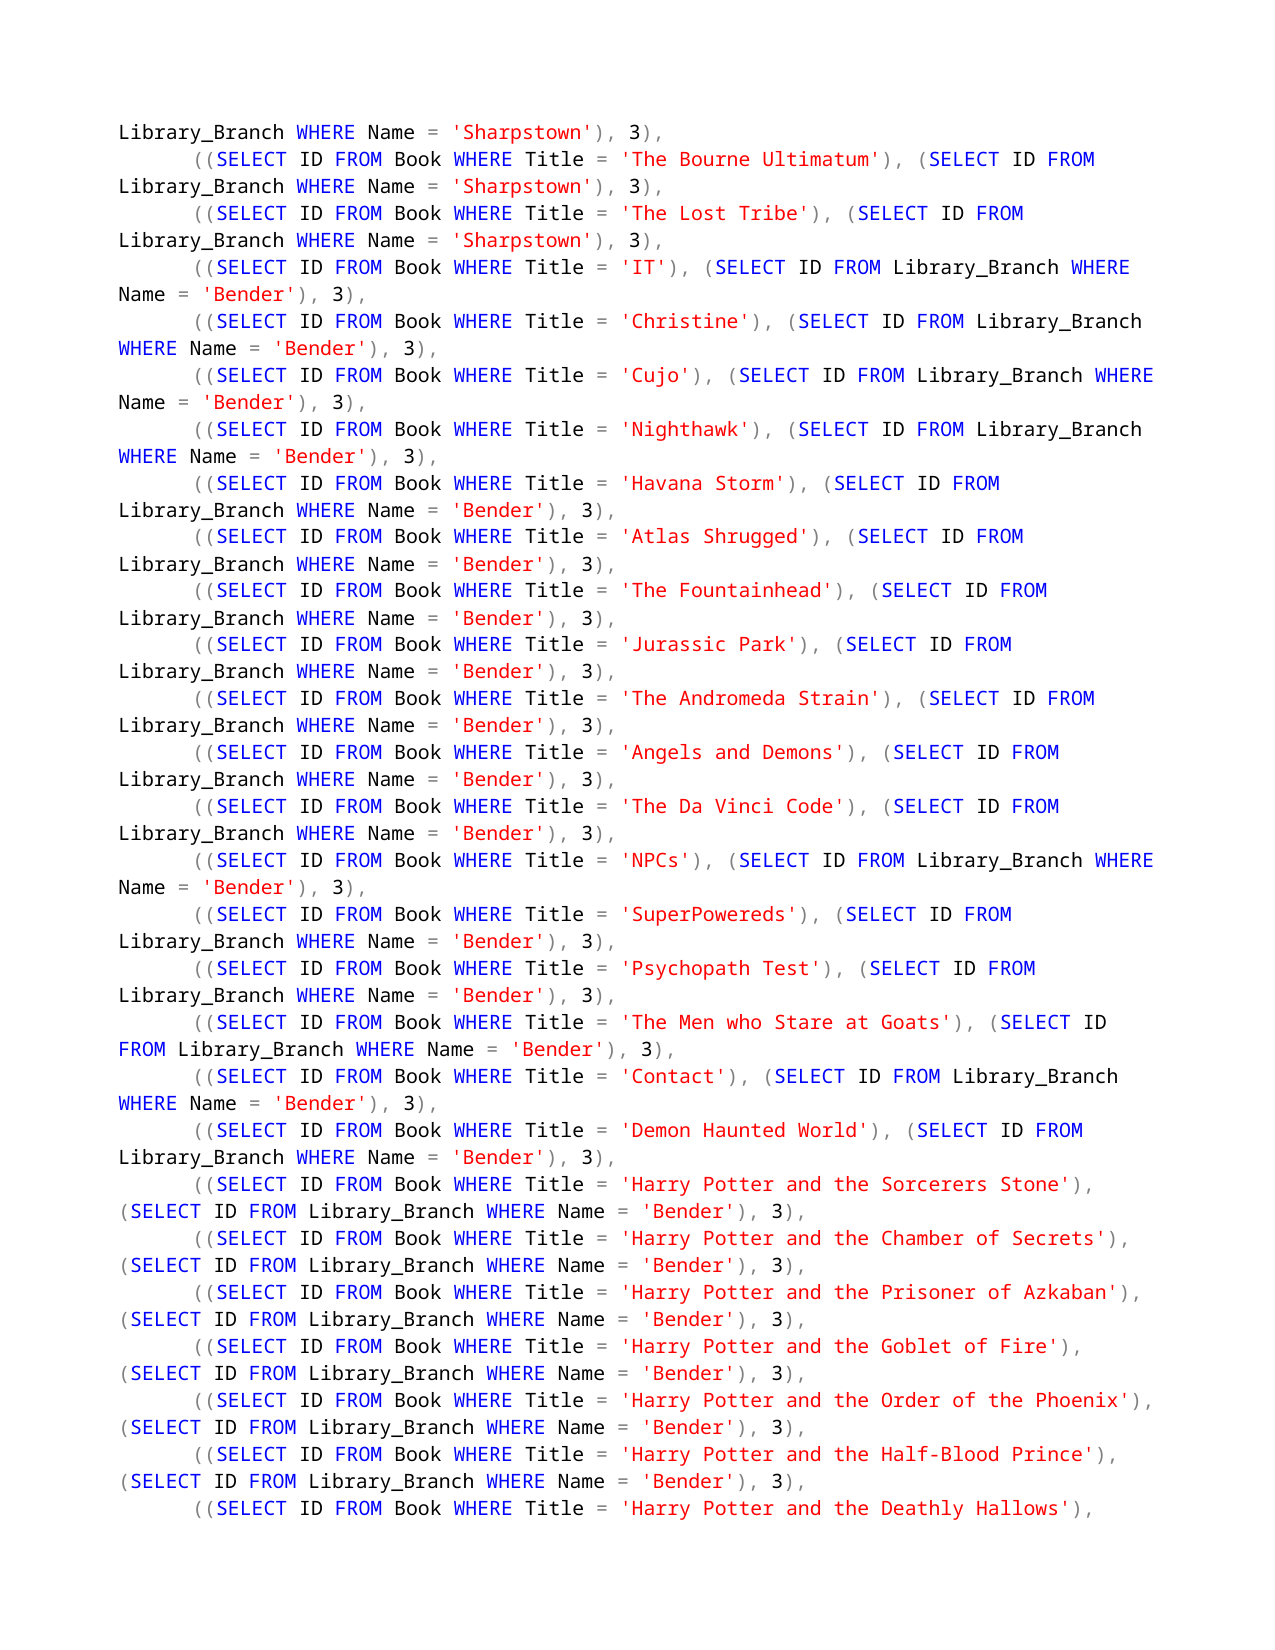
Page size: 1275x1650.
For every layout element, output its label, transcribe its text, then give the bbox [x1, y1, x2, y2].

text ((SELECT ID FROM Book WHERE Title = 'Harry Potter and the Prisoner of Azkaban'), (SELECT ID FROM Library_Branch WHERE Name = 'Bender'), 3), [118, 1278, 1157, 1332]
text ((SELECT ID FROM Book WHERE Title = 'Harry Potter and the Sorcerers Stone'), (SELECT ID FROM Library_Branch WHERE Name = 'Bender'), 3), [118, 1170, 1157, 1224]
text ((SELECT ID FROM Book WHERE Title = 'Christine'), (SELECT ID FROM Library_Branch WHERE Name = 'Bender'), 3), [118, 307, 1157, 361]
text ((SELECT ID FROM Book WHERE Title = 'IT'), (SELECT ID FROM Library_Branch WHERE Name = 'Bender'), 3), [118, 253, 1157, 307]
text ((SELECT ID FROM Book WHERE Title = 'The Lost Tribe'), (SELECT ID FROM Library_Branch WHERE Name = 'Sharpstown'), 3), [118, 199, 1157, 253]
text ((SELECT ID FROM Book WHERE Title = 'Jurassic Park'), (SELECT ID FROM Library_Branch WHERE Name = 'Bender'), 3), [118, 631, 1157, 685]
text ((SELECT ID FROM Book WHERE Title = 'SuperPowereds'), (SELECT ID FROM Library_Branch WHERE Name = 'Bender'), 3), [118, 901, 1157, 954]
text ((SELECT ID FROM Book WHERE Title = 'The Bourne Ultimatum'), (SELECT ID FROM Library_Branch WHERE Name = 'Sharpstown'), 3), [118, 145, 1157, 199]
text ((SELECT ID FROM Book WHERE Title = 'The Men who Stare at Goats'), (SELECT ID FROM Library_Branch WHERE Name = 'Bender'), 3), [118, 1008, 1157, 1062]
text ((SELECT ID FROM Book WHERE Title = 'Nighthawk'), (SELECT ID FROM Library_Branch WHERE Name = 'Bender'), 3), [118, 415, 1157, 469]
text Library_Branch WHERE Name = 'Sharpstown'), 3), [118, 118, 1157, 145]
text ((SELECT ID FROM Book WHERE Title = 'Contact'), (SELECT ID FROM Library_Branch WHERE Name = 'Bender'), 3), [118, 1062, 1157, 1116]
text ((SELECT ID FROM Book WHERE Title = 'Psychopath Test'), (SELECT ID FROM Library_Branch WHERE Name = 'Bender'), 3), [118, 954, 1157, 1008]
text ((SELECT ID FROM Book WHERE Title = 'The Andromeda Strain'), (SELECT ID FROM Library_Branch WHERE Name = 'Bender'), 3), [118, 685, 1157, 739]
text ((SELECT ID FROM Book WHERE Title = 'Harry Potter and the Goblet of Fire'), (SELECT ID FROM Library_Branch WHERE Name = 'Bender'), 3), [118, 1332, 1157, 1386]
text ((SELECT ID FROM Book WHERE Title = 'NPCs'), (SELECT ID FROM Library_Branch WHERE Name = 'Bender'), 3), [118, 847, 1157, 901]
text ((SELECT ID FROM Book WHERE Title = 'Cujo'), (SELECT ID FROM Library_Branch WHERE Name = 'Bender'), 3), [118, 361, 1157, 415]
text ((SELECT ID FROM Book WHERE Title = 'Harry Potter and the Order of the Phoenix'), (SELECT ID FROM Library_Branch WHERE Name = 'Bender'), 3), [118, 1386, 1157, 1440]
text ((SELECT ID FROM Book WHERE Title = 'Demon Haunted World'), (SELECT ID FROM Library_Branch WHERE Name = 'Bender'), 3), [118, 1116, 1157, 1170]
text ((SELECT ID FROM Book WHERE Title = 'Havana Storm'), (SELECT ID FROM Library_Branch WHERE Name = 'Bender'), 3), [118, 469, 1157, 523]
text ((SELECT ID FROM Book WHERE Title = 'The Da Vinci Code'), (SELECT ID FROM Library_Branch WHERE Name = 'Bender'), 3), [118, 793, 1157, 847]
text ((SELECT ID FROM Book WHERE Title = 'Harry Potter and the Half-Blood Prince'), (SELECT ID FROM Library_Branch WHERE Name = 'Bender'), 3), [118, 1440, 1157, 1494]
text ((SELECT ID FROM Book WHERE Title = 'Angels and Demons'), (SELECT ID FROM Library_Branch WHERE Name = 'Bender'), 3), [118, 739, 1157, 793]
text ((SELECT ID FROM Book WHERE Title = 'Harry Potter and the Chamber of Secrets'), (SELECT ID FROM Library_Branch WHERE Name = 'Bender'), 3), [118, 1224, 1157, 1278]
text ((SELECT ID FROM Book WHERE Title = 'Harry Potter and the Deathly Hallows'), [118, 1494, 1157, 1521]
text ((SELECT ID FROM Book WHERE Title = 'Atlas Shrugged'), (SELECT ID FROM Library_Branch WHERE Name = 'Bender'), 3), [118, 523, 1157, 577]
text ((SELECT ID FROM Book WHERE Title = 'The Fountainhead'), (SELECT ID FROM Library_Branch WHERE Name = 'Bender'), 3), [118, 577, 1157, 631]
